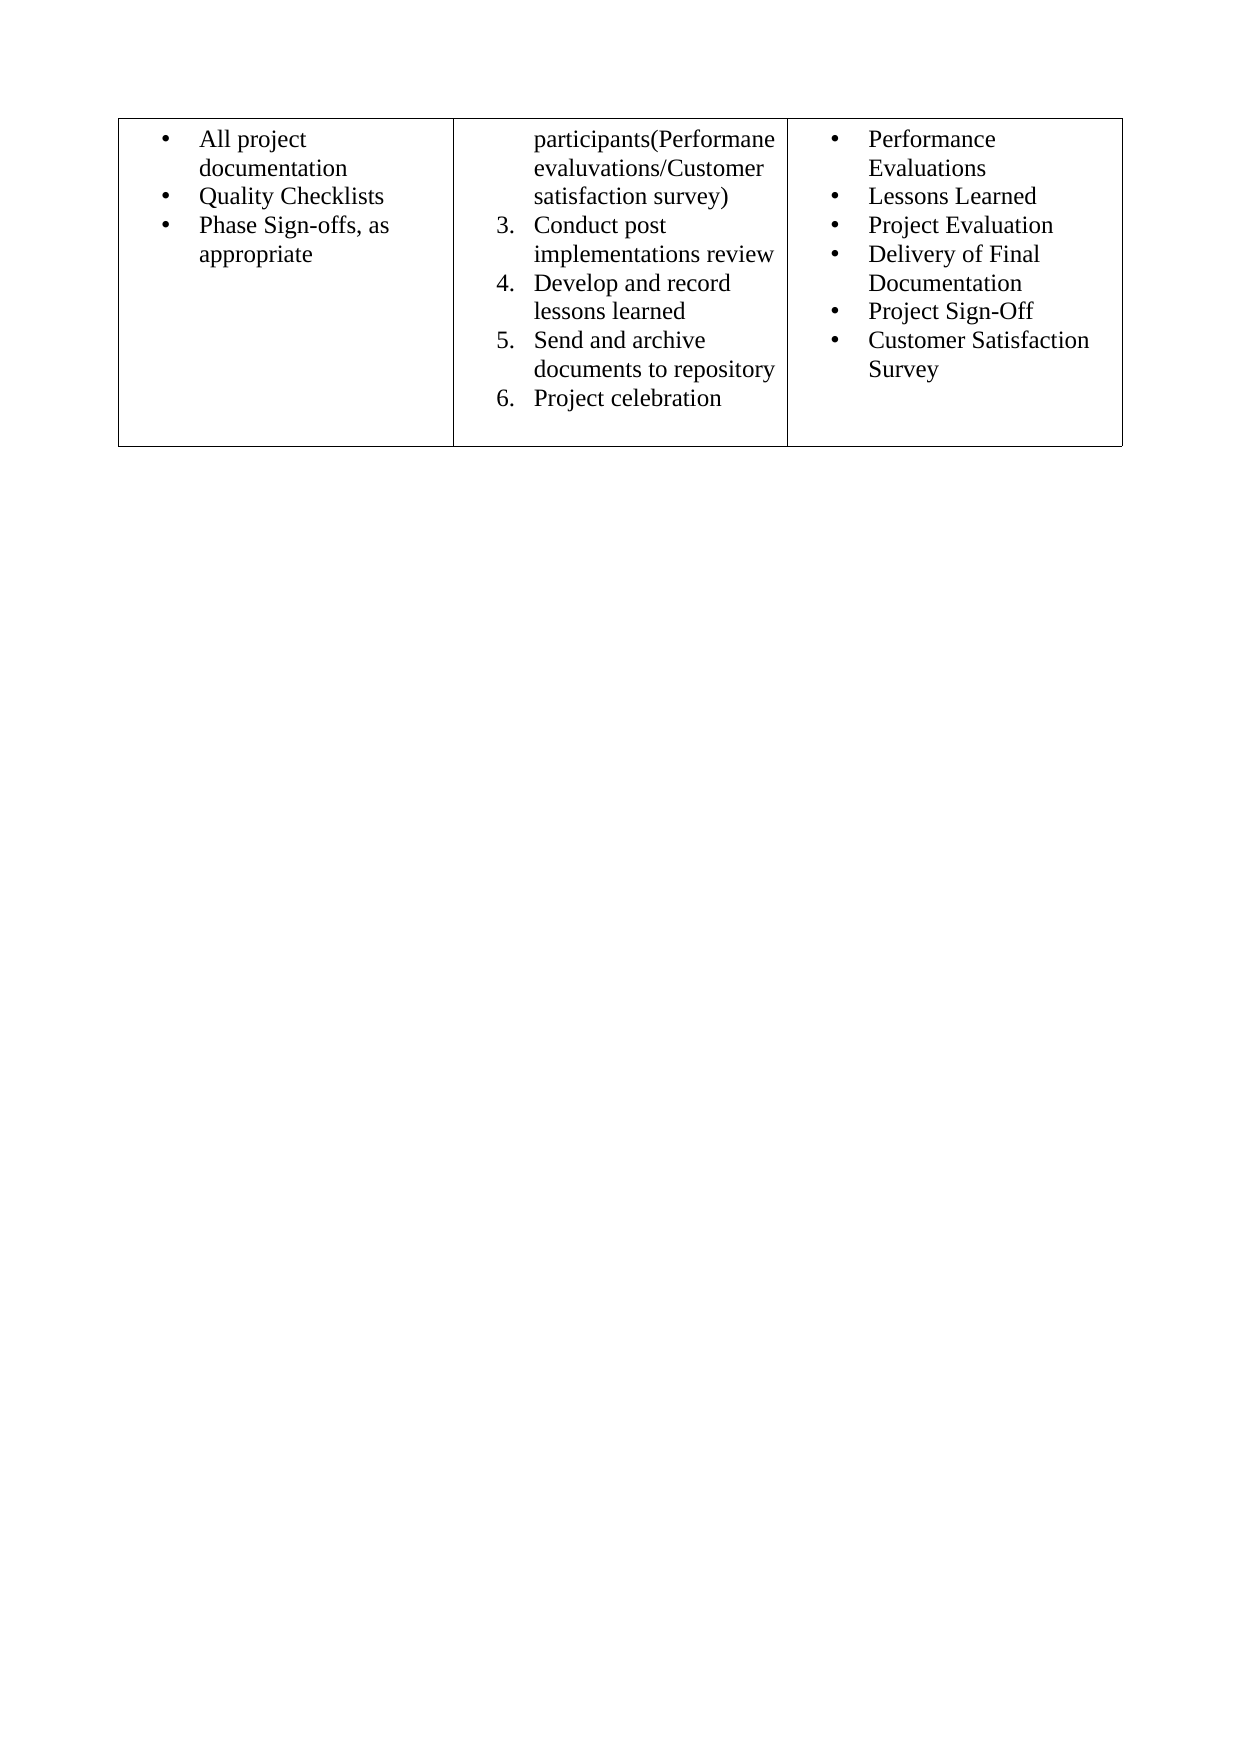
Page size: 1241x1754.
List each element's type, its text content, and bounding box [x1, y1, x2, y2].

table_cell Administrative closure Survey the project participants(Performane evaluvations/Customer satisfaction survey) Conduct post implementations review Develop and record lessons learned Send and archive documents to repository Project celebration [454, 119, 787, 446]
table_cell Post Implementation Review Performance Evaluations Lessons Learned Project Evaluation Delivery of Final Documentation Project Sign-Off Customer Satisfaction Survey [788, 119, 1122, 446]
table_cell Completed, up-to-date project schedules All project documentation Quality Checklists Phase Sign-offs, as appropriate [119, 119, 453, 446]
